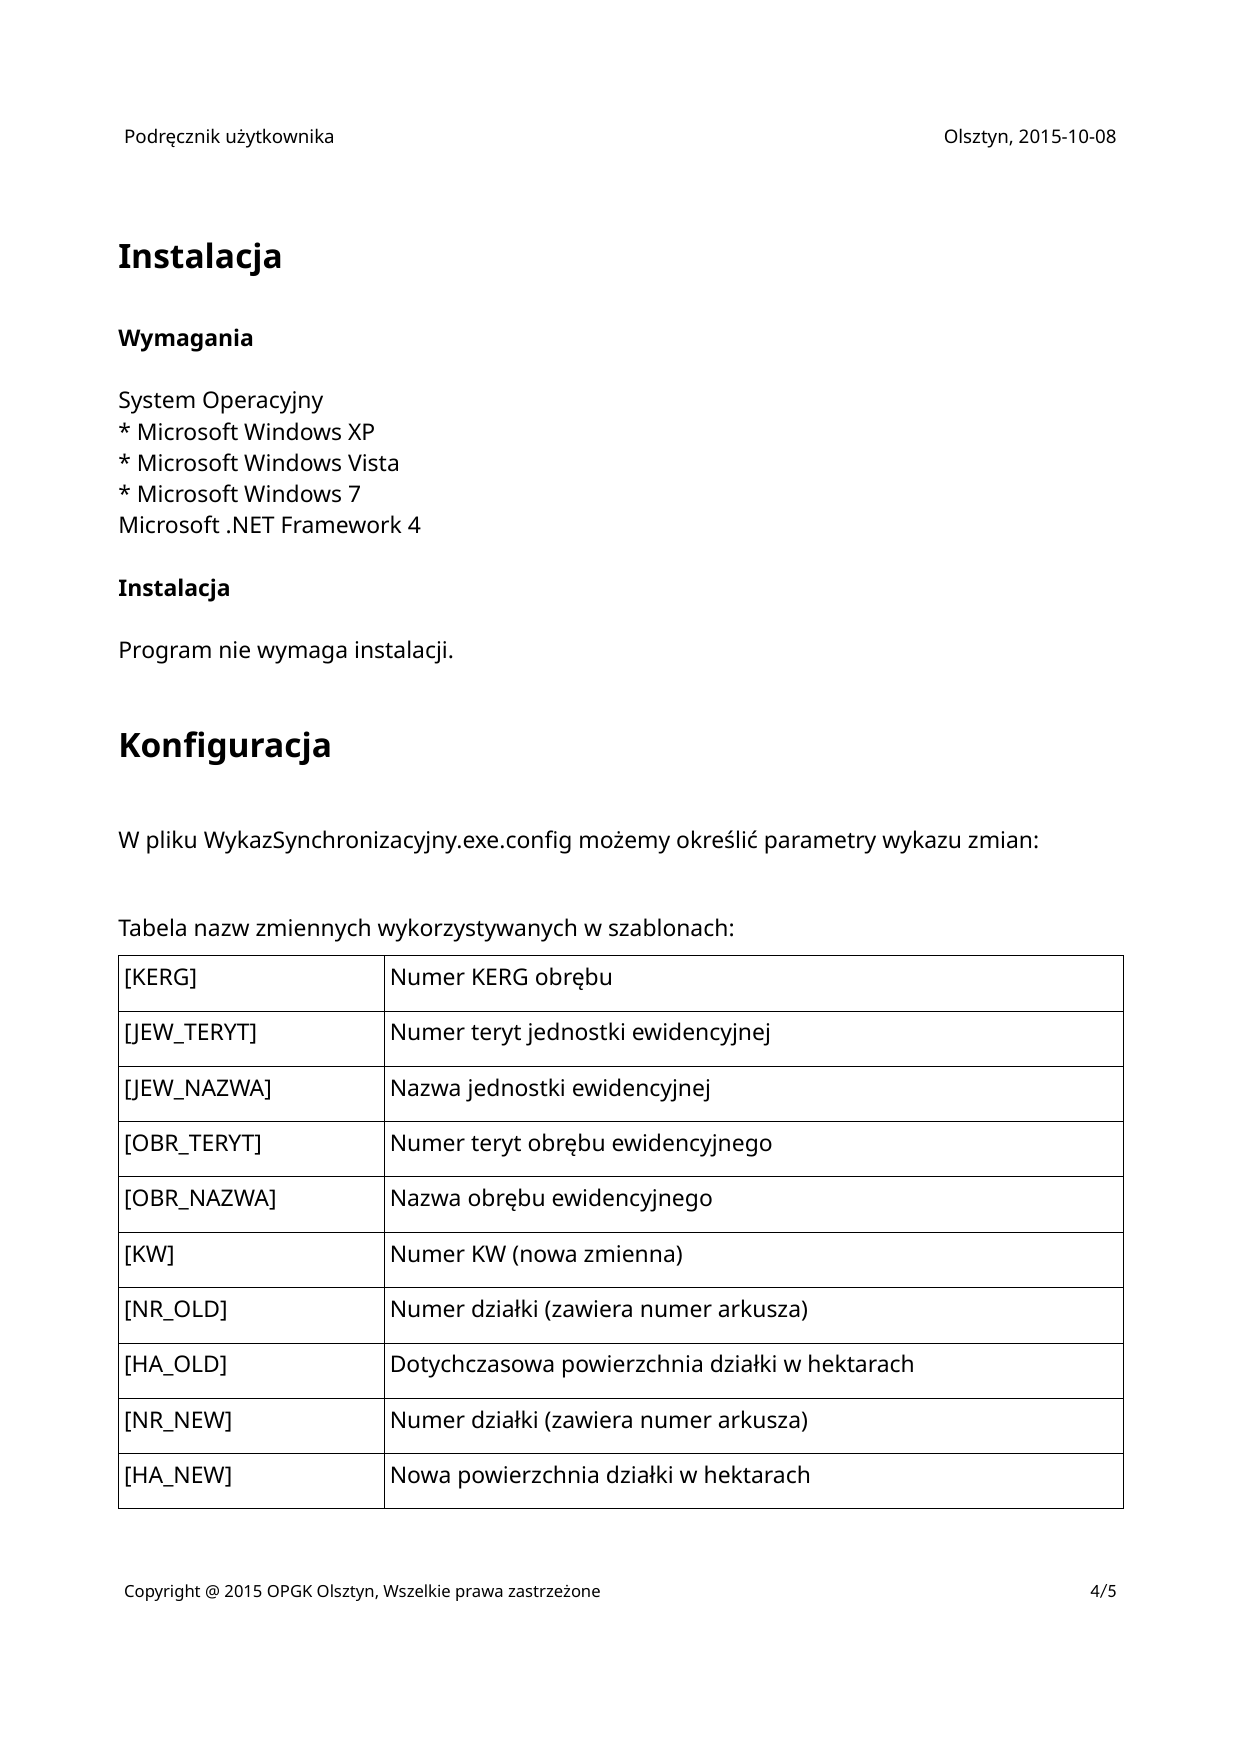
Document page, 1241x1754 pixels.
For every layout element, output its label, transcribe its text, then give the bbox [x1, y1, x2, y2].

table_cell [HA_OLD] [119, 1344, 384, 1398]
text System Operacyjny [118, 384, 1122, 416]
table_header [KERG] [119, 956, 384, 1011]
text Tabela nazw zmiennych wykorzystywanych w szablonach: [118, 911, 1122, 943]
table_cell [NR_OLD] [119, 1288, 384, 1342]
text * Microsoft Windows Vista [118, 447, 1122, 478]
table_cell Nazwa obrębu ewidencyjnego [385, 1177, 1123, 1232]
table_cell Dotychczasowa powierzchnia działki w hektarach [385, 1344, 1123, 1398]
subtitle Konfiguracja [118, 722, 1122, 768]
subtitle Instalacja [118, 232, 1122, 278]
table_cell [KW] [119, 1233, 384, 1287]
table_cell Numer teryt obrębu ewidencyjnego [385, 1122, 1123, 1176]
table_cell Numer teryt jednostki ewidencyjnej [385, 1012, 1123, 1066]
table_cell [OBR_TERYT] [119, 1122, 384, 1176]
table_cell Numer KW (nowa zmienna) [385, 1233, 1123, 1287]
table_cell [JEW_TERYT] [119, 1012, 384, 1066]
text Wymagania [118, 322, 1122, 353]
table_cell [JEW_NAZWA] [119, 1067, 384, 1121]
table_cell [OBR_NAZWA] [119, 1177, 384, 1232]
table_cell Nazwa jednostki ewidencyjnej [385, 1067, 1123, 1121]
text Microsoft .NET Framework 4 [118, 509, 1122, 541]
table_cell Nowa powierzchnia działki w hektarach [385, 1454, 1123, 1508]
table_header Numer KERG obrębu [385, 956, 1123, 1011]
text * Microsoft Windows 7 [118, 478, 1122, 509]
text Program nie wymaga instalacji. [118, 634, 1122, 666]
text W pliku WykazSynchronizacyjny.exe.config możemy określić parametry wykazu zmian: [118, 824, 1122, 855]
table_cell [NR_NEW] [119, 1399, 384, 1453]
text Instalacja [118, 572, 1122, 603]
table_cell [HA_NEW] [119, 1454, 384, 1508]
text * Microsoft Windows XP [118, 416, 1122, 447]
table_cell Numer działki (zawiera numer arkusza) [385, 1288, 1123, 1342]
table_cell Numer działki (zawiera numer arkusza) [385, 1399, 1123, 1453]
